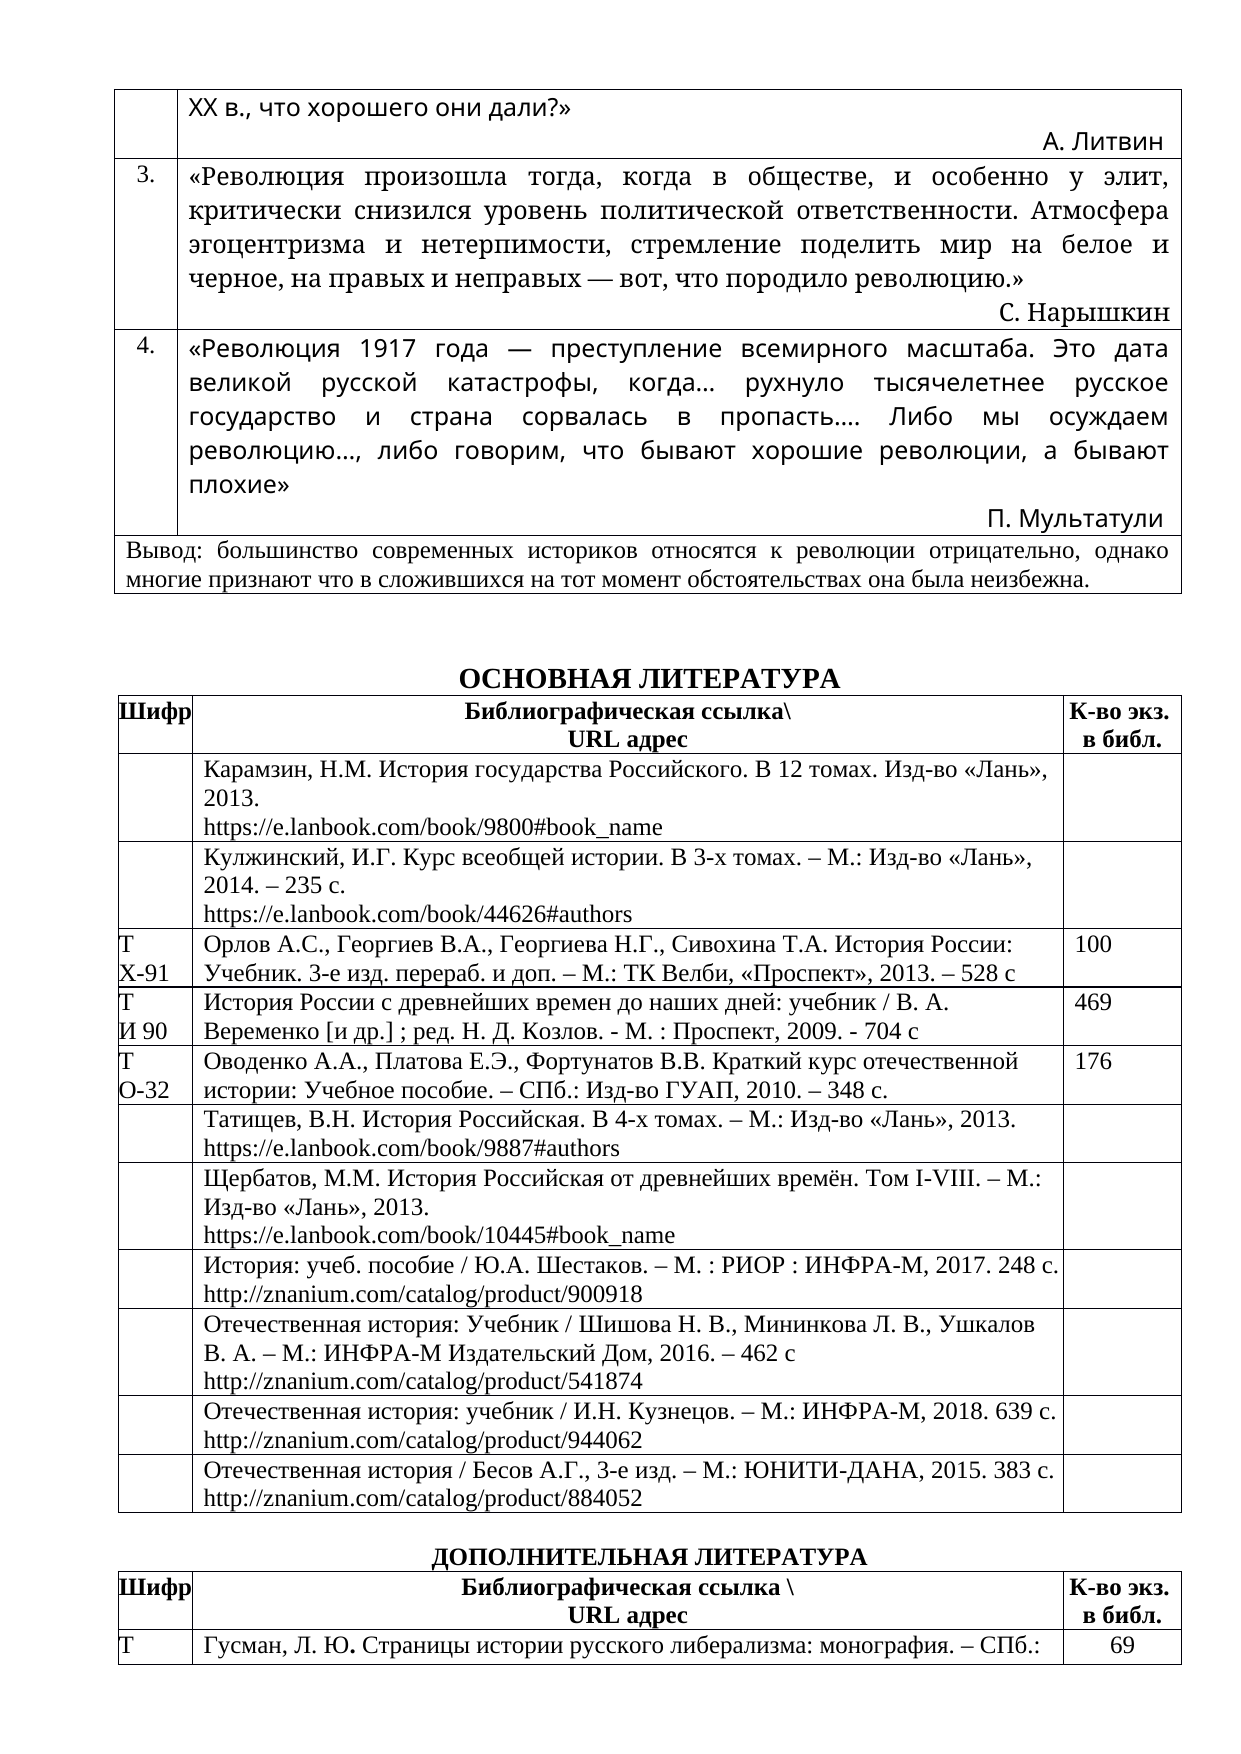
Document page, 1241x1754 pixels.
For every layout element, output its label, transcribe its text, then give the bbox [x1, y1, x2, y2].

text ОСНОВНАЯ ЛИТЕРАТУРА [118, 661, 1181, 695]
table_cell 100 [1064, 929, 1181, 986]
table_cell [1064, 1455, 1181, 1512]
table_cell История: учеб. пособие / Ю.А. Шестаков. – М. : РИОР : ИНФРА-М, 2017. 248 с. http://znanium.com/catalog/product/900918 [193, 1250, 1063, 1308]
table_cell Отечественная история: учебник / И.Н. Кузнецов. – М.: ИНФРА-М, 2018. 639 с. http://znanium.com/catalog/product/944062 [193, 1396, 1063, 1454]
table_cell [119, 1105, 192, 1162]
table_header Библиографическая ссылка\ URL адрес [193, 696, 1063, 753]
table_cell Орлов А.С., Георгиев В.А., Георгиева Н.Г., Сивохина Т.А. История России: Учебник. 3-е изд. перераб. и доп. – М.: ТК Велби, «Проспект», 2013. – 528 с [193, 929, 1063, 986]
table_cell Вывод: большинство современных историков относятся к революции отрицательно, однако многие признают что в сложившихся на тот момент обстоятельствах она была неизбежна. [115, 536, 1181, 593]
table_header Шифр [119, 696, 192, 753]
table_cell [119, 1163, 192, 1249]
table_header К-во экз. в библ. [1064, 1572, 1181, 1629]
table_cell [1064, 1250, 1181, 1308]
table_cell [119, 1396, 192, 1454]
table_cell Щербатов, М.М. История Российская от древнейших времён. Том I-VIII. – М.: Изд-во «Лань», 2013. https://e.lanbook.com/book/10445#book_name [193, 1163, 1063, 1249]
table_cell Оводенко А.А., Платова Е.Э., Фортунатов В.В. Краткий курс отечественной истории: Учебное пособие. – СПб.: Изд-во ГУАП, 2010. – 348 с. [193, 1046, 1063, 1103]
table_cell 69 [1064, 1630, 1181, 1664]
table_cell «Революция произошла тогда, когда в обществе, и особенно у элит, критически снизился уровень политической ответственности. Атмосфера эгоцентризма и нетерпимости, стремление поделить мир на белое и черное, на правых и неправых — вот, что породило революцию.» С. Нарышкин [178, 159, 1181, 329]
table_cell История России с древнейших времен до наших дней: учебник / В. А. Веременко [и др.] ; ред. Н. Д. Козлов. - М. : Проспект, 2009. - 704 с [193, 988, 1063, 1045]
table_header Библиографическая ссылка \ URL адрес [193, 1572, 1063, 1629]
table_cell ХХ в., что хорошего они дали?» А. Литвин [178, 90, 1181, 158]
table_cell Гусман, Л. Ю. Страницы истории русского либерализма: монография. – СПб.: [193, 1630, 1063, 1664]
table_cell [1064, 1396, 1181, 1454]
table_cell Кулжинский, И.Г. Курс всеобщей истории. В 3-х томах. – М.: Изд-во «Лань», 2014. – 235 с. https://e.lanbook.com/book/44626#authors [193, 842, 1063, 928]
table_cell [119, 1250, 192, 1308]
table_cell Т И 90 [119, 988, 192, 1045]
table_cell 3. [115, 159, 177, 329]
table_cell Т [119, 1630, 192, 1664]
table_cell Отечественная история / Бесов А.Г., 3-е изд. – М.: ЮНИТИ-ДАНА, 2015. 383 с. http://znanium.com/catalog/product/884052 [193, 1455, 1063, 1512]
table_cell [1064, 754, 1181, 841]
table_header К-во экз. в библ. [1064, 696, 1181, 753]
text ДОПОЛНИТЕЛЬНАЯ ЛИТЕРАТУРА [118, 1542, 1181, 1571]
table_cell [1064, 842, 1181, 928]
table_header Шифр [119, 1572, 192, 1629]
table_cell [1064, 1163, 1181, 1249]
table_cell Т Х-91 [119, 929, 192, 986]
table_cell [119, 1309, 192, 1395]
table_cell 469 [1064, 988, 1181, 1045]
table_cell Татищев, В.Н. История Российская. В 4-х томах. – М.: Изд-во «Лань», 2013. https://e.lanbook.com/book/9887#authors [193, 1105, 1063, 1162]
table_cell [115, 90, 177, 158]
table_cell [1064, 1105, 1181, 1162]
table_cell «Революция 1917 года — преступление всемирного масштаба. Это дата великой русской катастрофы, когда… рухнуло тысячелетнее русское государство и страна сорвалась в пропасть…. Либо мы осуждаем революцию…, либо говорим, что бывают хорошие революции, а бывают плохие» П. Мультатули [178, 330, 1181, 534]
table_cell [1064, 1309, 1181, 1395]
table_cell Отечественная история: Учебник / Шишова Н. В., Мининкова Л. В., Ушкалов В. А. – М.: ИНФРА-М Издательский Дом, 2016. – 462 с http://znanium.com/catalog/product/541874 [193, 1309, 1063, 1395]
table_cell [119, 1455, 192, 1512]
table_cell 176 [1064, 1046, 1181, 1103]
table_cell [119, 754, 192, 841]
table_cell 4. [115, 330, 177, 534]
table_cell Т О-32 [119, 1046, 192, 1103]
table_cell [119, 842, 192, 928]
table_cell Карамзин, Н.М. История государства Российского. В 12 томах. Изд-во «Лань», 2013. https://e.lanbook.com/book/9800#book_name [193, 754, 1063, 841]
